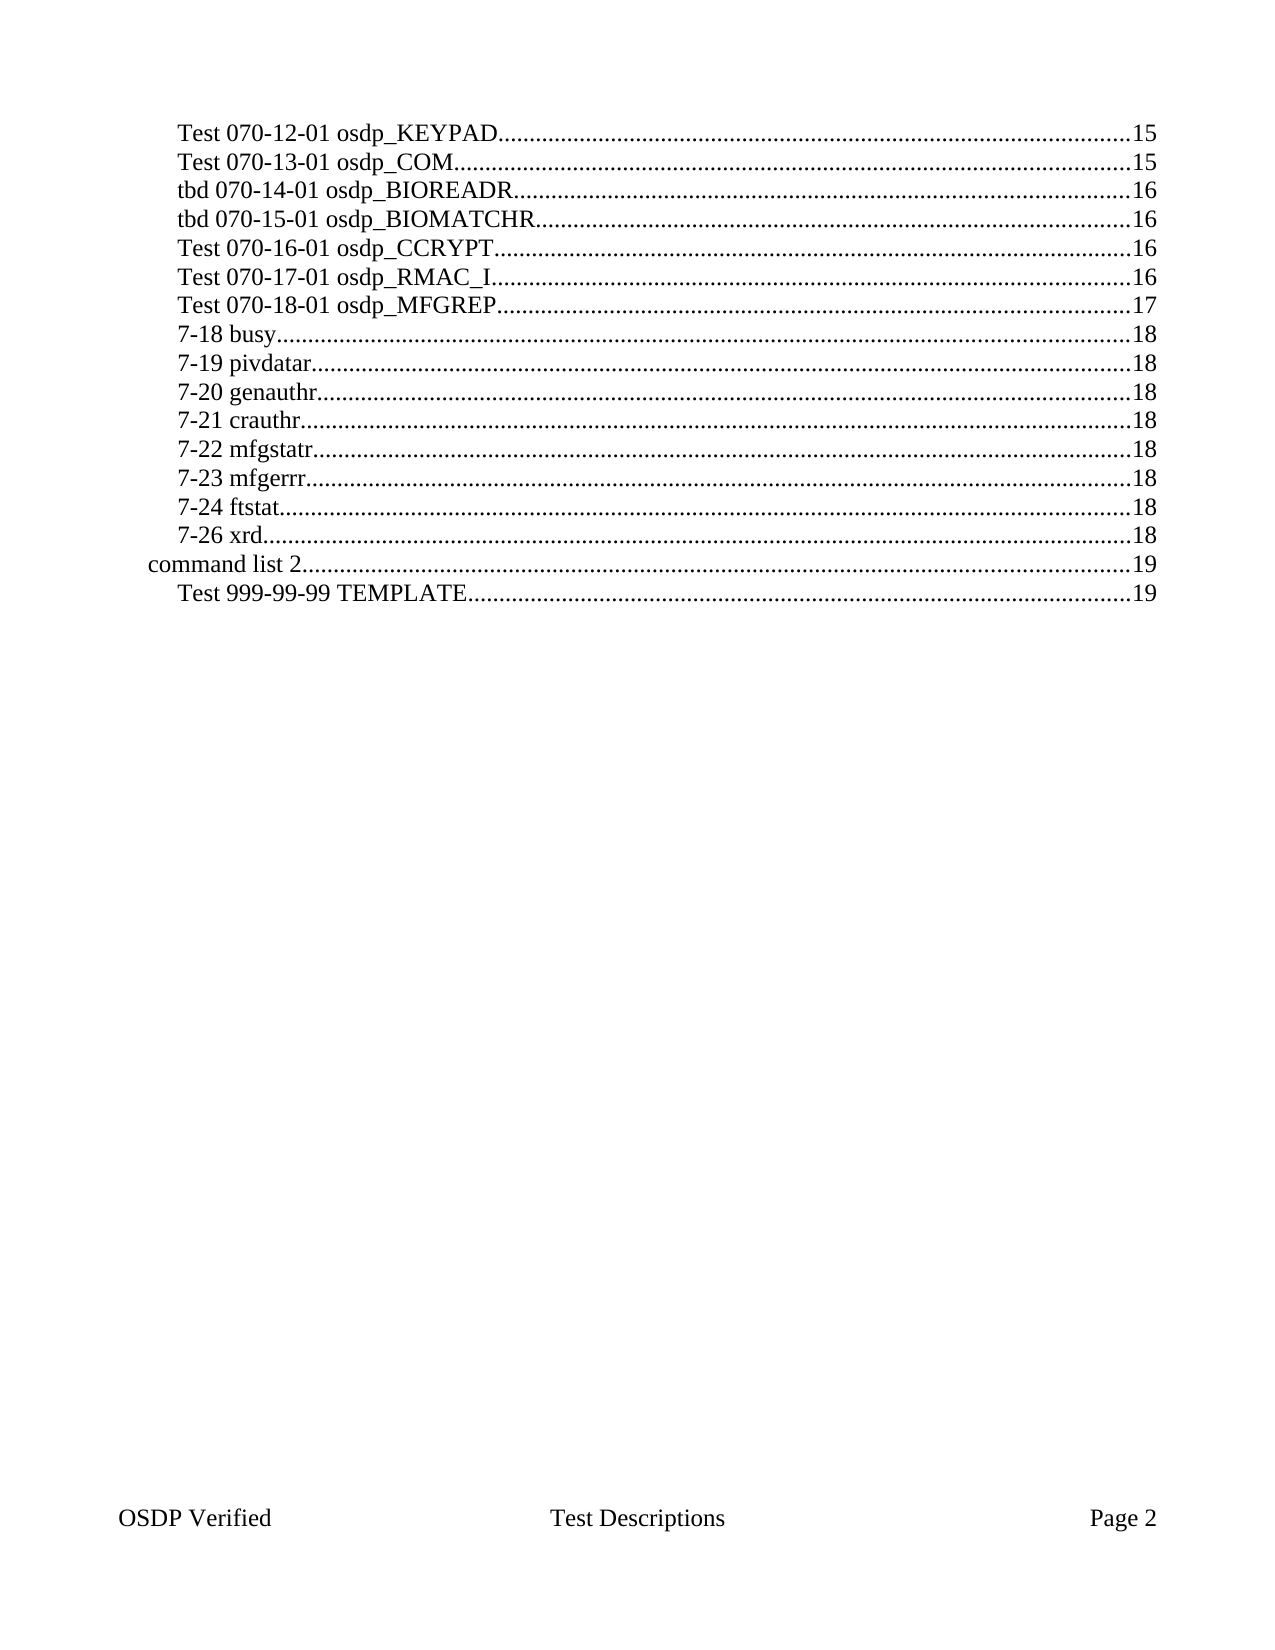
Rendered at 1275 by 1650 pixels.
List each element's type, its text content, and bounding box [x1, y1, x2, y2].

text 7-22 mfgstatr 18 [177, 434, 1157, 463]
text command list 2 19 [148, 549, 1157, 578]
text 7-21 crauthr 18 [177, 406, 1157, 434]
text 7-26 xrd 18 [177, 521, 1157, 549]
text Test 070-16-01 osdp_CCRYPT 16 [177, 233, 1157, 262]
text Test 070-12-01 osdp_KEYPAD 15 [177, 118, 1157, 147]
text 7-23 mfgerrr 18 [177, 463, 1157, 492]
text Test 070-13-01 osdp_COM 15 [177, 147, 1157, 176]
text tbd 070-15-01 osdp_BIOMATCHR 16 [177, 204, 1157, 233]
text 7-18 busy 18 [177, 319, 1157, 348]
text Test 999-99-99 TEMPLATE 19 [177, 578, 1157, 607]
text Test 070-18-01 osdp_MFGREP 17 [177, 291, 1157, 319]
text tbd 070-14-01 osdp_BIOREADR 16 [177, 176, 1157, 204]
text 7-19 pivdatar 18 [177, 348, 1157, 377]
text Test 070-17-01 osdp_RMAC_I 16 [177, 262, 1157, 291]
text 7-24 ftstat 18 [177, 492, 1157, 521]
text 7-20 genauthr 18 [177, 377, 1157, 406]
